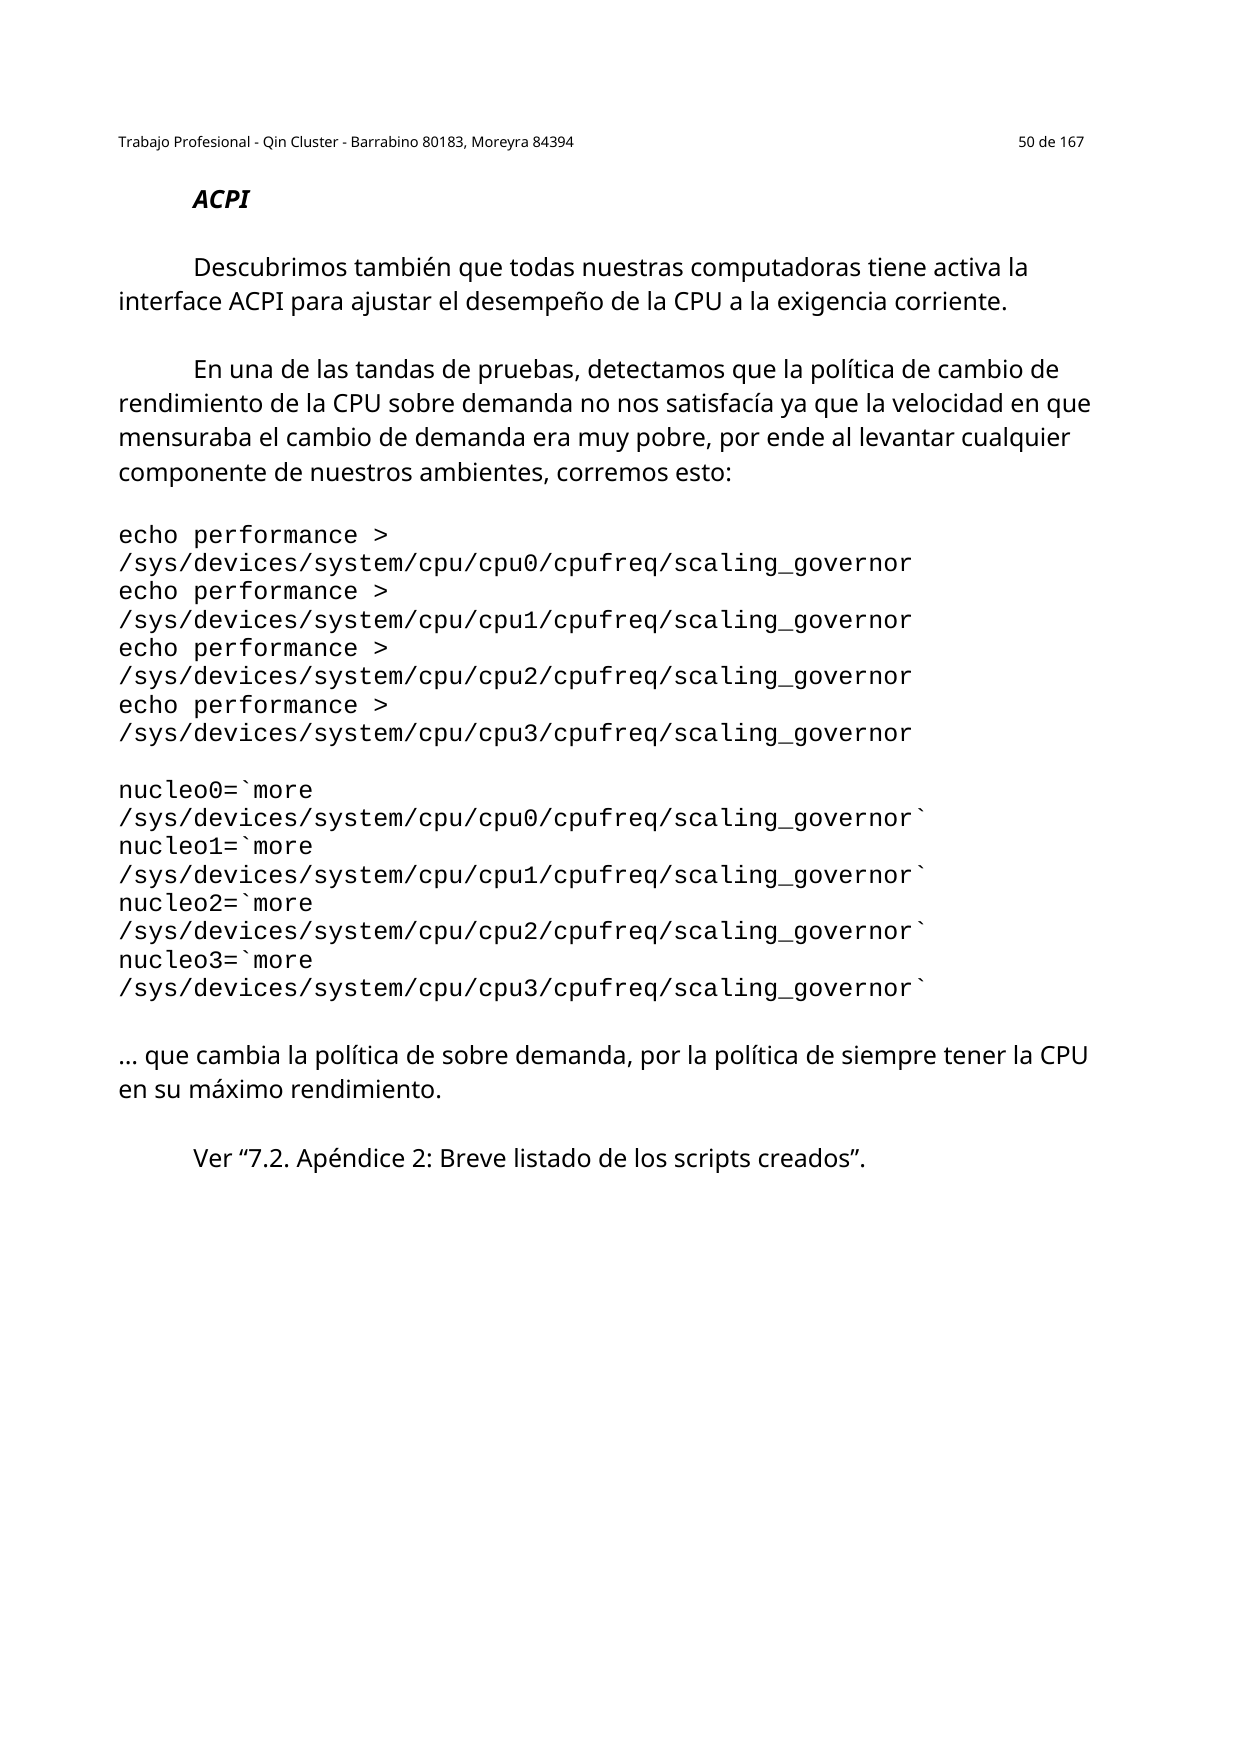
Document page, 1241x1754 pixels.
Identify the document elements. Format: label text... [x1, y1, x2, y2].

text … que cambia la política de sobre demanda, por la política de siempre tener la CPU en su máximo rendimiento. [118, 1038, 1122, 1106]
text En una de las tandas de pruebas, detectamos que la política de cambio de rendimiento de la CPU sobre demanda no nos satisfacía ya que la velocidad en que mensuraba el cambio de demanda era muy pobre, por ende al levantar cualquier componente de nuestros ambientes, corremos esto: [118, 352, 1122, 488]
text Ver “7.2. Apéndice 2: Breve listado de los scripts creados”. [118, 1140, 1122, 1174]
text nucleo1=`more /sys/devices/system/cpu/cpu1/cpufreq/scaling_governor` [118, 834, 1122, 891]
text echo performance > /sys/devices/system/cpu/cpu3/cpufreq/scaling_governor [118, 692, 1122, 749]
text Descubrimos también que todas nuestras computadoras tiene activa la interface ACPI para ajustar el desempeño de la CPU a la exigencia corriente. [118, 250, 1122, 318]
text echo performance > /sys/devices/system/cpu/cpu2/cpufreq/scaling_governor [118, 636, 1122, 692]
text ACPI [118, 182, 1122, 216]
text nucleo2=`more /sys/devices/system/cpu/cpu2/cpufreq/scaling_governor` [118, 891, 1122, 947]
text echo performance > /sys/devices/system/cpu/cpu0/cpufreq/scaling_governor [118, 522, 1122, 579]
text nucleo0=`more /sys/devices/system/cpu/cpu0/cpufreq/scaling_governor` [118, 777, 1122, 834]
text nucleo3=`more /sys/devices/system/cpu/cpu3/cpufreq/scaling_governor` [118, 947, 1122, 1004]
text echo performance > /sys/devices/system/cpu/cpu1/cpufreq/scaling_governor [118, 579, 1122, 636]
